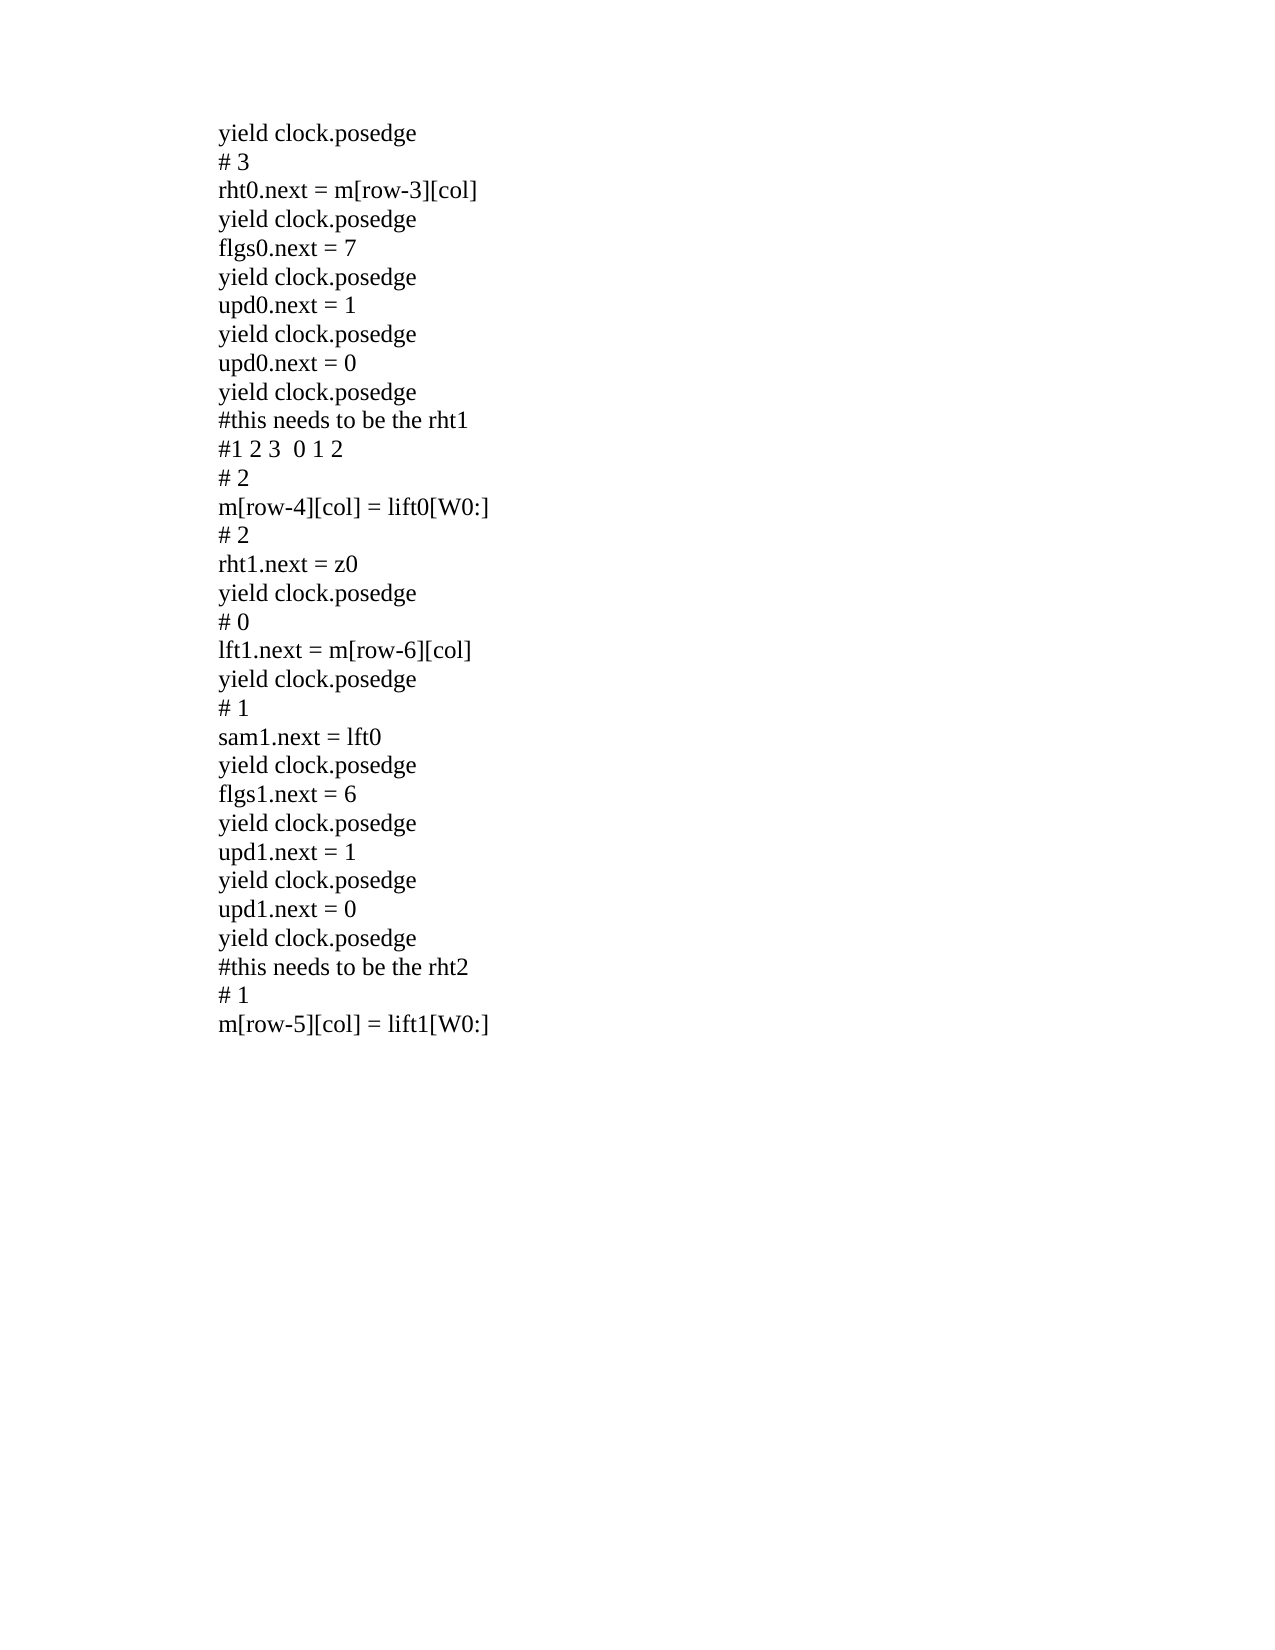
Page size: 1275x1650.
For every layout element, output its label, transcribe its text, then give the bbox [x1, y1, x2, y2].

text yield clock.posedge [118, 118, 1157, 147]
text m[row-5][col] = lift1[W0:] [118, 1009, 1157, 1038]
text yield clock.posedge [118, 319, 1157, 348]
text # 3 [118, 147, 1157, 176]
text sam1.next = lft0 [118, 722, 1157, 751]
text # 2 [118, 463, 1157, 492]
text yield clock.posedge [118, 262, 1157, 291]
text # 1 [118, 981, 1157, 1009]
text yield clock.posedge [118, 866, 1157, 894]
text #this needs to be the rht1 [118, 406, 1157, 434]
text yield clock.posedge [118, 808, 1157, 837]
text yield clock.posedge [118, 578, 1157, 607]
text yield clock.posedge [118, 377, 1157, 406]
text rht0.next = m[row-3][col] [118, 176, 1157, 204]
text # 1 [118, 693, 1157, 722]
text m[row-4][col] = lift0[W0:] [118, 492, 1157, 521]
text upd1.next = 0 [118, 894, 1157, 923]
text flgs1.next = 6 [118, 779, 1157, 808]
text upd1.next = 1 [118, 837, 1157, 866]
text flgs0.next = 7 [118, 233, 1157, 262]
text #this needs to be the rht2 [118, 952, 1157, 981]
text #1 2 3 0 1 2 [118, 434, 1157, 463]
text lft1.next = m[row-6][col] [118, 636, 1157, 664]
text yield clock.posedge [118, 751, 1157, 779]
text yield clock.posedge [118, 664, 1157, 693]
text upd0.next = 0 [118, 348, 1157, 377]
text # 0 [118, 607, 1157, 636]
text yield clock.posedge [118, 923, 1157, 952]
text yield clock.posedge [118, 204, 1157, 233]
text # 2 [118, 521, 1157, 549]
text upd0.next = 1 [118, 291, 1157, 319]
text rht1.next = z0 [118, 549, 1157, 578]
